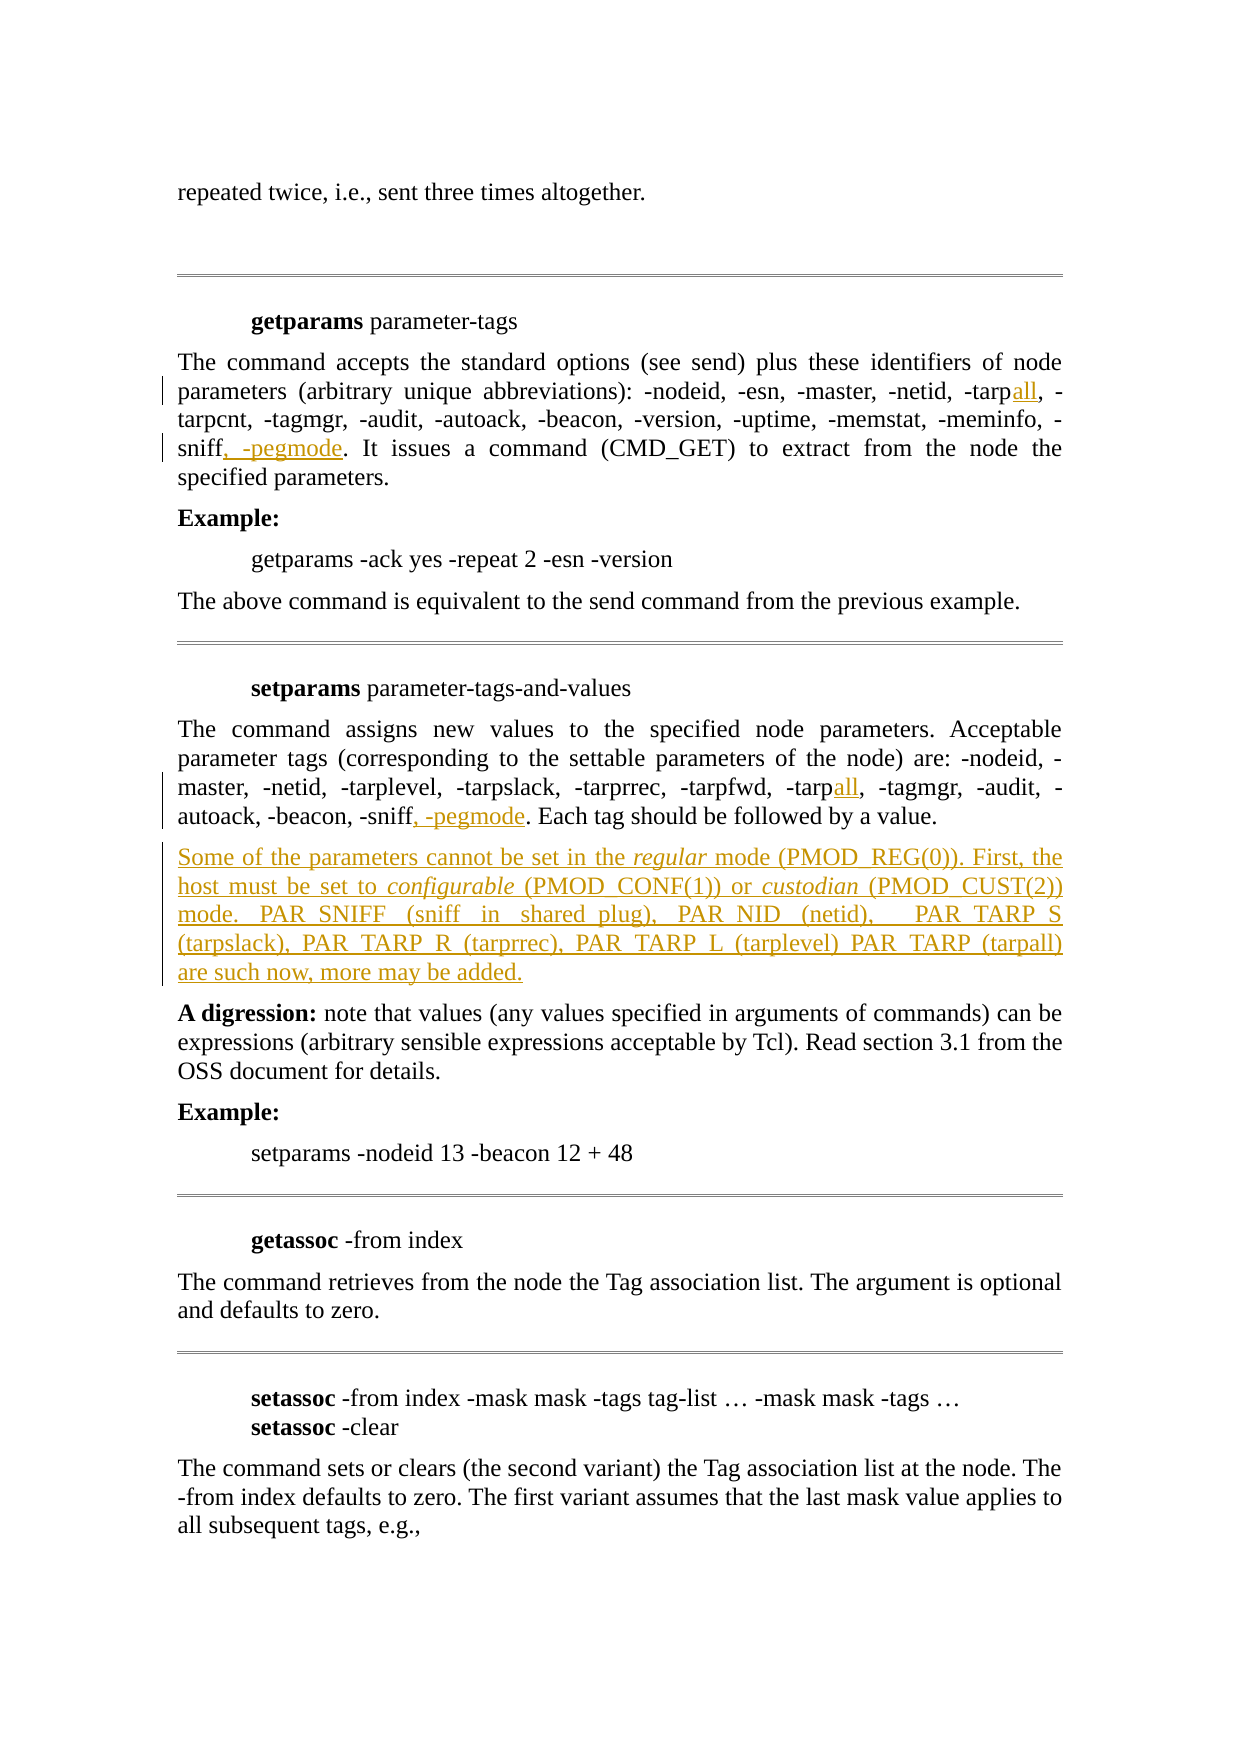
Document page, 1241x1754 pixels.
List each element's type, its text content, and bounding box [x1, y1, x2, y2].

text A digression: note that values (any values specified in arguments of commands) can be expressions (arbitrary sensible expressions acceptable by Tcl). Read section 3.1 from the OSS document for details. [177, 998, 1063, 1084]
text getassoc -from index [177, 1226, 1063, 1254]
text The command sets or clears (the second variant) the Tag association list at the node. The -from index defaults to zero. The first variant assumes that the last mask value applies to all subsequent tags, e.g., [177, 1453, 1063, 1539]
text The command assigns new values to the specified node parameters. Acceptable parameter tags (corresponding to the settable parameters of the node) are: -nodeid, -master, -netid, -tarplevel, -tarpslack, -tarprrec, -tarpfwd, -tarpall, -tagmgr, -audit, -autoack, -beacon, -sniff, -pegmode. Each tag should be followed by a value. [177, 714, 1063, 829]
text Some of the parameters cannot be set in the regular mode (PMOD_REG(0)). First, the [177, 842, 1063, 867]
text getparams parameter-tags [177, 306, 1063, 334]
text (tarpslack), PAR_TARP_R (tarprrec), PAR_TARP_L (tarplevel) PAR_TARP (tarpall) [177, 925, 1063, 953]
text host must be set to configurable (PMOD_CONF(1)) or custodian (PMOD_CUST(2)) [177, 868, 1063, 896]
text The above command is equivalent to the send command from the previous example. [177, 586, 1063, 614]
text are such now, more may be added. [177, 954, 1063, 986]
text getparams -ack yes -repeat 2 -esn -version [177, 544, 1063, 573]
text Example: [177, 1097, 1063, 1126]
text The command accepts the standard options (see send) plus these identifiers of node parameters (arbitrary unique abbreviations): -nodeid, -esn, -master, -netid, -tarpall, -tarpcnt, -tagmgr, -audit, -autoack, -beacon, -version, -uptime, -memstat, -meminfo, -sniff, -pegmode. It issues a command (CMD_GET) to extract from the node the specified parameters. [177, 347, 1063, 491]
text repeated twice, i.e., sent three times altogether. [177, 177, 1063, 206]
text setparams parameter-tags-and-values [177, 673, 1063, 702]
text setassoc -from index -mask mask -tags tag-list … -mask mask -tags … [177, 1383, 1063, 1412]
text The command retrieves from the node the Tag association list. The argument is optional and defaults to zero. [177, 1267, 1063, 1324]
text setparams -nodeid 13 -beacon 12 + 48 [177, 1138, 1063, 1167]
text mode. PAR_SNIFF (sniff in shared_plug), PAR_NID (netid), PAR_TARP_S [177, 897, 1063, 924]
text setassoc -clear [177, 1412, 1063, 1441]
text Example: [177, 503, 1063, 532]
